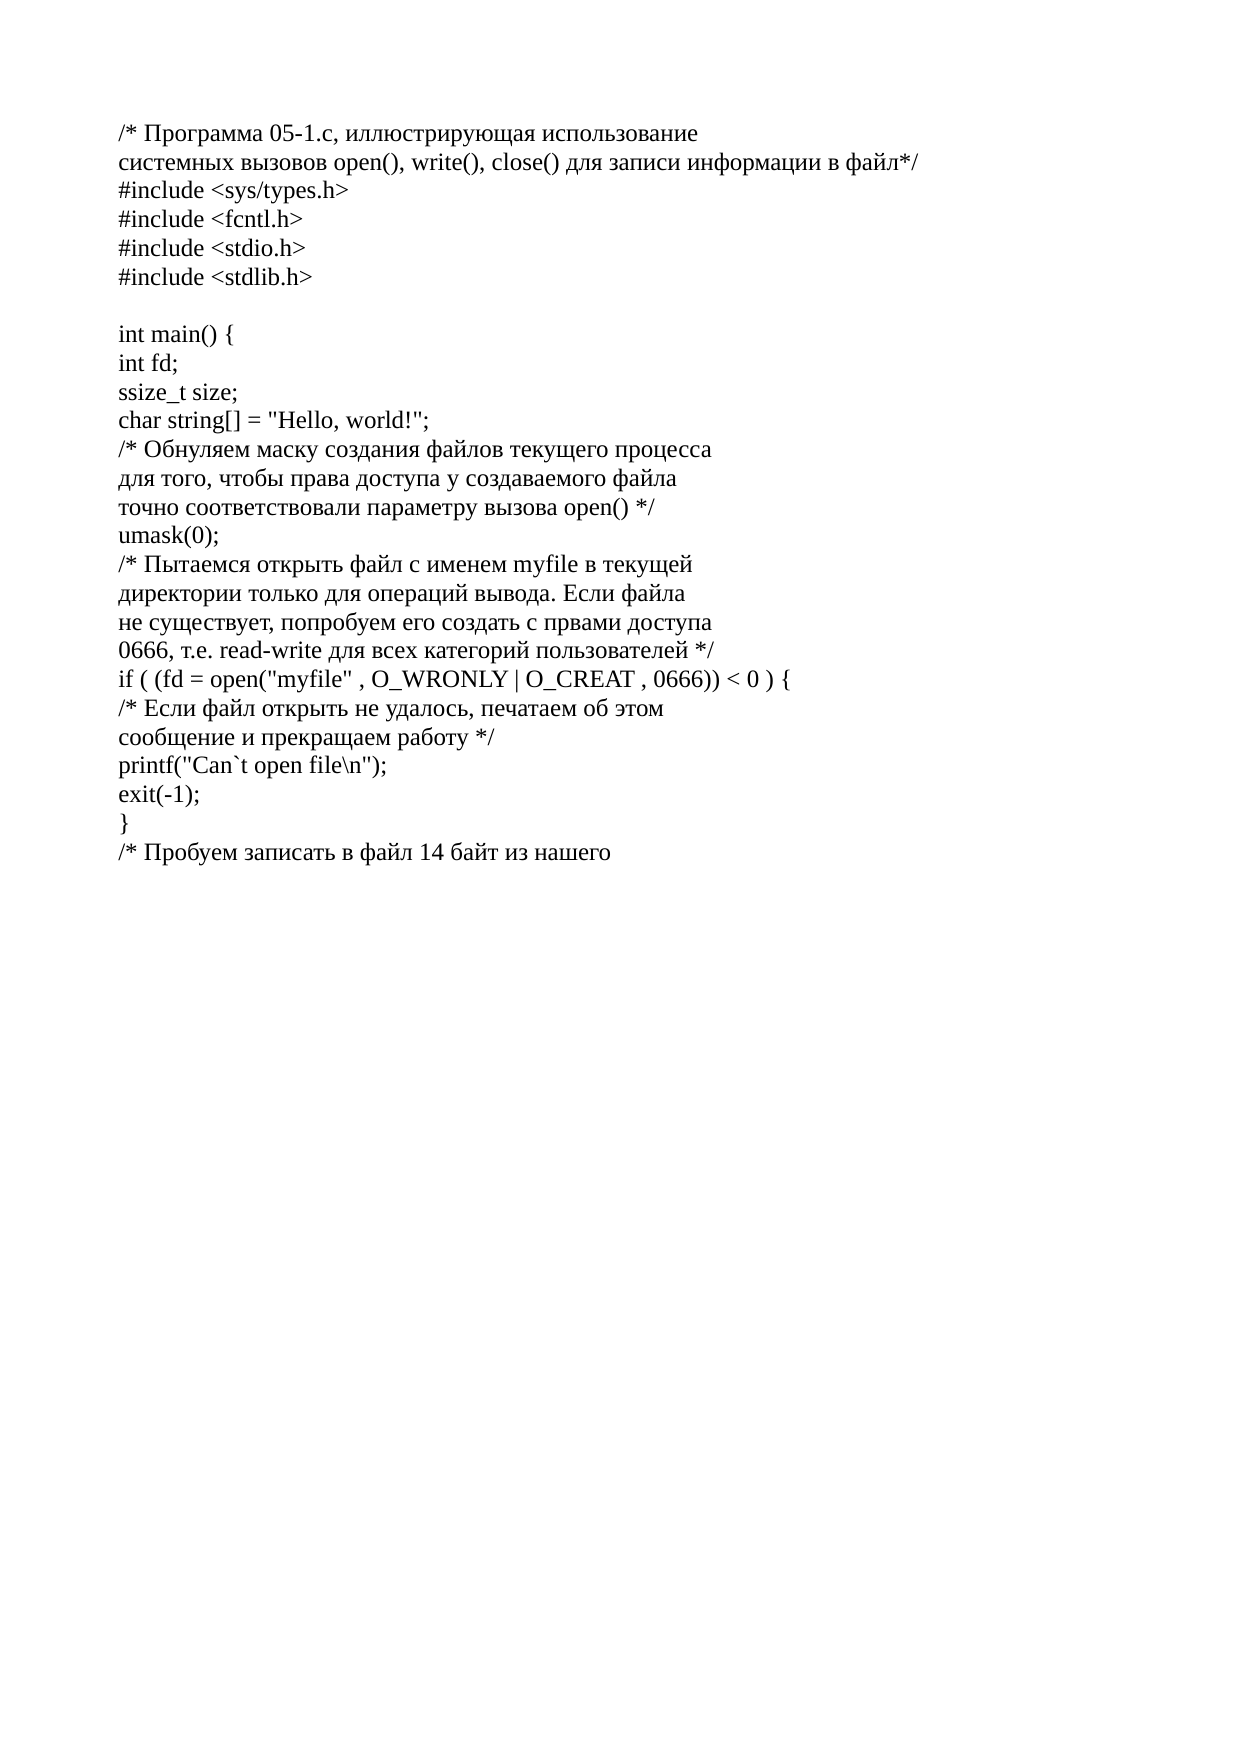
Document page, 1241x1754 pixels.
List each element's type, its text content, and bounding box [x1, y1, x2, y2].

text int fd; [118, 348, 1122, 377]
text ssize_t size; [118, 377, 1122, 406]
text umask(0); [118, 521, 1122, 549]
text if ( (fd = open("myfile" , O_WRONLY | O_CREAT , 0666)) < 0 ) { [118, 664, 1122, 693]
text #include <sys/types.h> [118, 176, 1122, 204]
text } [118, 808, 1122, 837]
text exit(-1); [118, 779, 1122, 808]
text директории только для операций вывода. Если файла [118, 578, 1122, 607]
text /* Пытаемся открыть файл с именем myfile в текущей [118, 549, 1122, 578]
text точно соответствовали параметру вызова open() */ [118, 492, 1122, 521]
text 0666, т.е. read-write для всех категорий пользователей */ [118, 636, 1122, 664]
text не существует, попробуем его создать с првами доступа [118, 607, 1122, 636]
text #include <stdlib.h> [118, 262, 1122, 291]
text /* Обнуляем маску создания файлов текущего процесса [118, 434, 1122, 463]
text сообщение и прекращаем работу */ [118, 722, 1122, 751]
text #include <stdio.h> [118, 233, 1122, 262]
text /* Программа 05-1.с, иллюстрирующая использование [118, 118, 1122, 147]
text #include <fcntl.h> [118, 204, 1122, 233]
text char string[] = "Hello, world!"; [118, 406, 1122, 434]
text для того, чтобы права доступа у создаваемого файла [118, 463, 1122, 492]
text системных вызовов open(), write(), close() для записи информации в файл*/ [118, 147, 1122, 176]
text /* Пробуем записать в файл 14 байт из нашего [118, 837, 1122, 866]
text /* Если файл открыть не удалось, печатаем об этом [118, 693, 1122, 722]
text int main() { [118, 319, 1122, 348]
text printf("Can`t open file\n"); [118, 751, 1122, 779]
